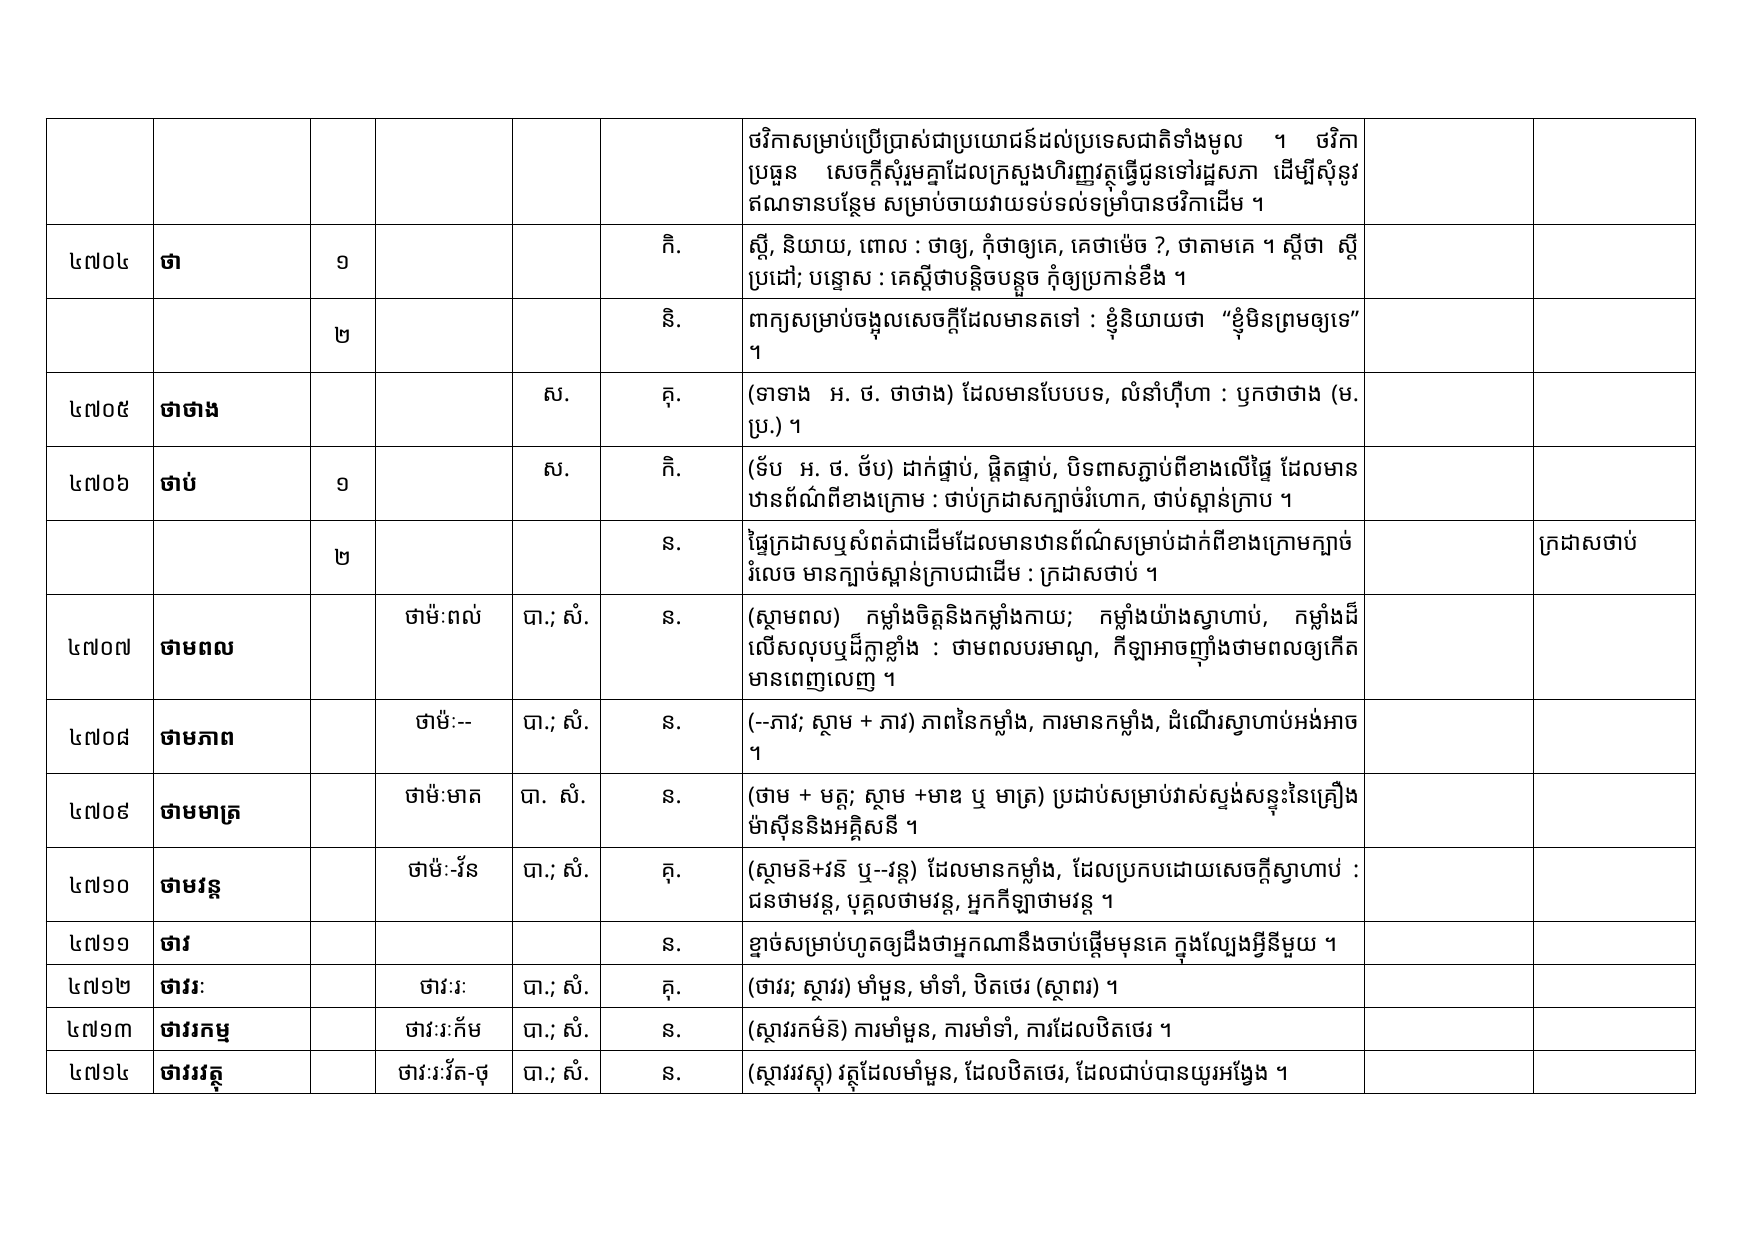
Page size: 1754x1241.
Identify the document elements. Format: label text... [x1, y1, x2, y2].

table_cell [376, 119, 512, 223]
table_cell ថាវៈរៈ [376, 965, 512, 1007]
table_cell [513, 299, 600, 372]
table_cell [376, 299, 512, 372]
table_cell ថាថាង [154, 373, 310, 446]
table_cell [47, 119, 153, 223]
table_cell [154, 521, 310, 594]
table_cell [311, 595, 375, 699]
table_cell ន. [601, 774, 742, 847]
table_cell (ទាទាង អ. ថ. ថាថាង) ដែល​មាន​បែប​បទ, លំនាំ​ហ៊ឺហា : ឫក​ថាថាង (ម. ប្រ.) ។ [743, 373, 1364, 446]
table_cell [47, 521, 153, 594]
table_cell ស. [513, 447, 600, 520]
table_cell (ស្ថាវរវស្ដុ) វត្ថុ​ដែល​មាំមួន, ដែល​ឋិតថេរ, ដែល​ជាប់​បាន​យូរ​អង្វែង ។ [743, 1051, 1364, 1092]
table_cell ថាមមាត្រ [154, 774, 310, 847]
table_cell (ថាម + មត្ត; ស្ថាម +មាឌ ឬ មាត្រ) ប្រដាប់​សម្រាប់​វាស់​ស្ទង់​សន្ទុះ​នៃ​គ្រឿង​ម៉ាស៊ីន​និង​អគ្គិសនី ។ [743, 774, 1364, 847]
table_cell [311, 119, 375, 223]
table_cell [1365, 774, 1533, 847]
table_cell ន. [601, 595, 742, 699]
table_cell [311, 922, 375, 964]
table_cell បា.; សំ. [513, 595, 600, 699]
table_cell ១ [311, 225, 375, 297]
table_cell [1365, 225, 1533, 297]
table_cell [1534, 1051, 1695, 1092]
table_cell ២ [311, 299, 375, 372]
table_cell [1365, 373, 1533, 446]
table_cell បា.; សំ. [513, 700, 600, 773]
table_cell (ស្ថាវរកម៌ន៑) ការ​មាំមួន, ការ​មាំទាំ, ការ​ដែល​ឋិតថេរ ។ [743, 1008, 1364, 1050]
table_cell [1534, 119, 1695, 223]
table_cell ថាវរៈ [154, 965, 310, 1007]
table_cell [376, 225, 512, 297]
table_cell (ស្ថាមពល) កម្លាំង​ចិត្ត​និង​កម្លាំង​កាយ; កម្លាំង​យ៉ាង​ស្វាហាប់, កម្លាំង​ដ៏​លើសលុប​ឬ​ដ៏​ក្លាខ្លាំង : ថាមពល​បរមាណូ, កីឡា​អាច​ញ៉ាំង​ថាមពល​ឲ្យ​កើត​មាន​ពេញ​លេញ ។ [743, 595, 1364, 699]
table_cell [1365, 922, 1533, 964]
table_cell ផ្ទៃ​ក្រដាស​ឬ​សំពត់​ជាដើម​ដែល​មាន​ឋាន​ព័ណ៌​សម្រាប់​ដាក់​ពី​ខាង​ក្រោម​ក្បាច់​រំលេច មាន​ក្បាច់​ស្ពាន់​ក្រាប​ជាដើម : ក្រដាស​ថាប់ ។ [743, 521, 1364, 594]
table_cell បា.; សំ. [513, 848, 600, 921]
table_cell ស្ដី, និយាយ, ពោល : ថា​ឲ្យ, កុំ​ថា​ឲ្យ​គេ, គេ​ថា​ម៉េច ?, ថា​តាម​គេ ។ ស្ដី​ថា ស្ដី​ប្រដៅ; បន្ទោស : គេ​ស្ដី​ថា​បន្តិចបន្តួច កុំ​ឲ្យ​ប្រកាន់​ខឹង ។ [743, 225, 1364, 297]
table_cell ន. [601, 1051, 742, 1092]
table_cell [1534, 700, 1695, 773]
table_cell ថាម៉ៈមាត [376, 774, 512, 847]
table_cell [1534, 922, 1695, 964]
table_cell [1534, 1008, 1695, 1050]
table_cell (--ភាវ; ស្ថាម + ភាវ) ភាព​នៃ​កម្លាំង, ការ​មាន​កម្លាំង, ដំណើរ​ស្វាហាប់​អង់អាច ។ [743, 700, 1364, 773]
table_cell ន. [601, 521, 742, 594]
table_cell ៤៧០៧ [47, 595, 153, 699]
table_cell [513, 922, 600, 964]
table_cell [1534, 225, 1695, 297]
table_cell (ទ័ប អ. ថ. ថ័ប) ដាក់​ផ្ទាប់, ផ្ដិតផ្ទាប់, បិទ​ពាស​ភ្ជាប់​ពី​ខាង​លើ​ផ្ទៃ ដែល​មាន​ឋាន​ព័ណ៌​ពី​ខាង​ក្រោម : ថាប់​ក្រដាស​ក្បាច់​រំហោក, ថាប់​ស្ពាន់​ក្រាប ។ [743, 447, 1364, 520]
table_cell ថា [154, 225, 310, 297]
table_cell ថាម៉ៈ-វ័ន [376, 848, 512, 921]
table_cell [376, 521, 512, 594]
table_cell ថាម៉ៈ-- [376, 700, 512, 773]
table_cell ៤៧០៦ [47, 447, 153, 520]
table_cell [1365, 595, 1533, 699]
table_cell [601, 119, 742, 223]
table_cell (ថាវរ; ស្ថាវរ) មាំមួន, មាំទាំ, ឋិតថេរ (ស្ថាពរ) ។ [743, 965, 1364, 1007]
table_cell [154, 119, 310, 223]
table_cell [1365, 119, 1533, 223]
table_cell បា. សំ. [513, 774, 600, 847]
table_cell [376, 922, 512, 964]
table_cell ថាវៈរៈក័ម [376, 1008, 512, 1050]
table_cell [1365, 521, 1533, 594]
table_cell ថាវៈរៈវ័ត-ថុ [376, 1051, 512, 1092]
table_cell [1534, 965, 1695, 1007]
table_cell ក្រដាស​ថាប់ [1534, 521, 1695, 594]
table_cell ២ [311, 521, 375, 594]
table_cell បា.; សំ. [513, 1051, 600, 1092]
table_cell [311, 965, 375, 1007]
table_cell [376, 447, 512, 520]
table_cell [1534, 299, 1695, 372]
table_cell [154, 299, 310, 372]
table_cell គុ. [601, 848, 742, 921]
table_cell បា.; សំ. [513, 965, 600, 1007]
table_cell [1365, 299, 1533, 372]
table_cell [513, 521, 600, 594]
table_cell ៤៧០៨ [47, 700, 153, 773]
table_cell [311, 1008, 375, 1050]
table_cell និ. [601, 299, 742, 372]
table_cell [1365, 700, 1533, 773]
table_cell [311, 1051, 375, 1092]
table_cell (ស្ថាមន៑+វន៑ ឬ--វន្ត) ដែល​មាន​កម្លាំង, ដែល​ប្រកប​ដោយ​សេចក្ដី​ស្វាហាប់ : ជន​ថាមវន្ត, បុគ្គល​ថាមវន្ត, អ្នក​កីឡា​ថាមវន្ត ។ [743, 848, 1364, 921]
table_cell ៤៧០៩ [47, 774, 153, 847]
table_cell ន. [601, 1008, 742, 1050]
table_cell [1534, 447, 1695, 520]
table_cell កិ. [601, 447, 742, 520]
table_cell គុ. [601, 965, 742, 1007]
table_cell ថាមពល [154, 595, 310, 699]
table_cell [1365, 965, 1533, 1007]
table_cell ថាមវន្ត [154, 848, 310, 921]
table_cell [311, 848, 375, 921]
table_cell [1534, 774, 1695, 847]
table_cell [376, 373, 512, 446]
table_cell ៤៧១៤ [47, 1051, 153, 1092]
table_cell [1534, 373, 1695, 446]
table_cell ថាមភាព [154, 700, 310, 773]
table_cell ស. [513, 373, 600, 446]
table_cell [1365, 1008, 1533, 1050]
table_cell [1534, 848, 1695, 921]
table_cell [311, 700, 375, 773]
table_cell ៤៧១១ [47, 922, 153, 964]
table_cell [513, 225, 600, 297]
table_cell [1534, 595, 1695, 699]
table_cell កិ. [601, 225, 742, 297]
table_cell [311, 774, 375, 847]
table_cell ៤៧០៥ [47, 373, 153, 446]
table_cell ១ [311, 447, 375, 520]
table_cell ខ្នាច់​សម្រាប់​ហូត​ឲ្យ​ដឹង​ថា​អ្នក​ណា​នឹង​ចាប់​ផ្ដើម​មុន​គេ ក្នុង​ល្បែង​អ្វី​នីមួយ ។ [743, 922, 1364, 964]
table_cell ថង់; យាម; ទៃ ។ សព្វ​ថ្ងៃ​ពាក្យ​នេះ ប្រើ​សំដៅ​យក​បញ្ជី​ដែល​គ្រោង ឬ​កត់ត្រា​ទុក​នូវ​ប្រាក់​ចំណូល​និង​ចំណាយ​រៀងរាល់​ឆ្នាំ ប្រៀប​ដូច​ជា​ថង់​សម្រាប់​ដាក់​ប្រាក់ : គ្រោង​ថវិកា, ចាយ វាយ​ប្រាក់​កុំ​ឲ្យ​ហួស​លើស​ពី​ថវិកា​របស់​ខ្លួន ។ ថវិកា​ខេត្ត ថវិកា​សម្រាប់​ប្រើប្រាស់​ក្នុង​ខេត្ត ។ ថវិកា​ជាតិ ថវិកា​របស់​ជាតិ គឺ​ថវិកា​សម្រាប់​ប្រើប្រាស់​ជា​ប្រយោជន៍​ដល់​ប្រទេស​ជាតិ​ទាំងមូល ។ ថវិកា​ប្រធួន សេចក្ដី​សុំ​រួម​គ្នា​ដែល​ក្រសួង​ហិរញ្ញវត្ថុ​ធ្វើ​ជូន​ទៅ​រដ្ឋសភា ដើម្បី​សុំ​នូវ​ឥណទាន​បន្ថែម សម្រាប់​ចាយ​វាយ​ទប់​ទល់​ទម្រាំ​បាន​ថវិកា​ដើម ។ [743, 119, 1364, 223]
table_cell បា.; សំ. [513, 1008, 600, 1050]
table_cell ថាប់ [154, 447, 310, 520]
table_cell [311, 373, 375, 446]
table_cell [1365, 447, 1533, 520]
table_cell ៤៧០៤ [47, 225, 153, 297]
table_cell [47, 299, 153, 372]
table_cell ៤៧១២ [47, 965, 153, 1007]
table_cell ថាម៉ៈពល់ [376, 595, 512, 699]
table_cell ន. [601, 922, 742, 964]
table_cell ពាក្យ​សម្រាប់​ចង្អុល​សេចក្ដី​ដែល​មាន​ត​ទៅ : ខ្ញុំ​និយាយ​ថា “ខ្ញុំ​មិន​ព្រម​ឲ្យ​ទេ” ។ [743, 299, 1364, 372]
table_cell [1365, 1051, 1533, 1092]
table_cell [513, 119, 600, 223]
table_cell ថាវរ​វត្ថុ [154, 1051, 310, 1092]
table_cell ៤៧១៣ [47, 1008, 153, 1050]
table_cell ន. [601, 700, 742, 773]
table_cell គុ. [601, 373, 742, 446]
table_cell ថាវ [154, 922, 310, 964]
table_cell ថាវរ​កម្ម [154, 1008, 310, 1050]
table_cell [1365, 848, 1533, 921]
table_cell ៤៧១០ [47, 848, 153, 921]
